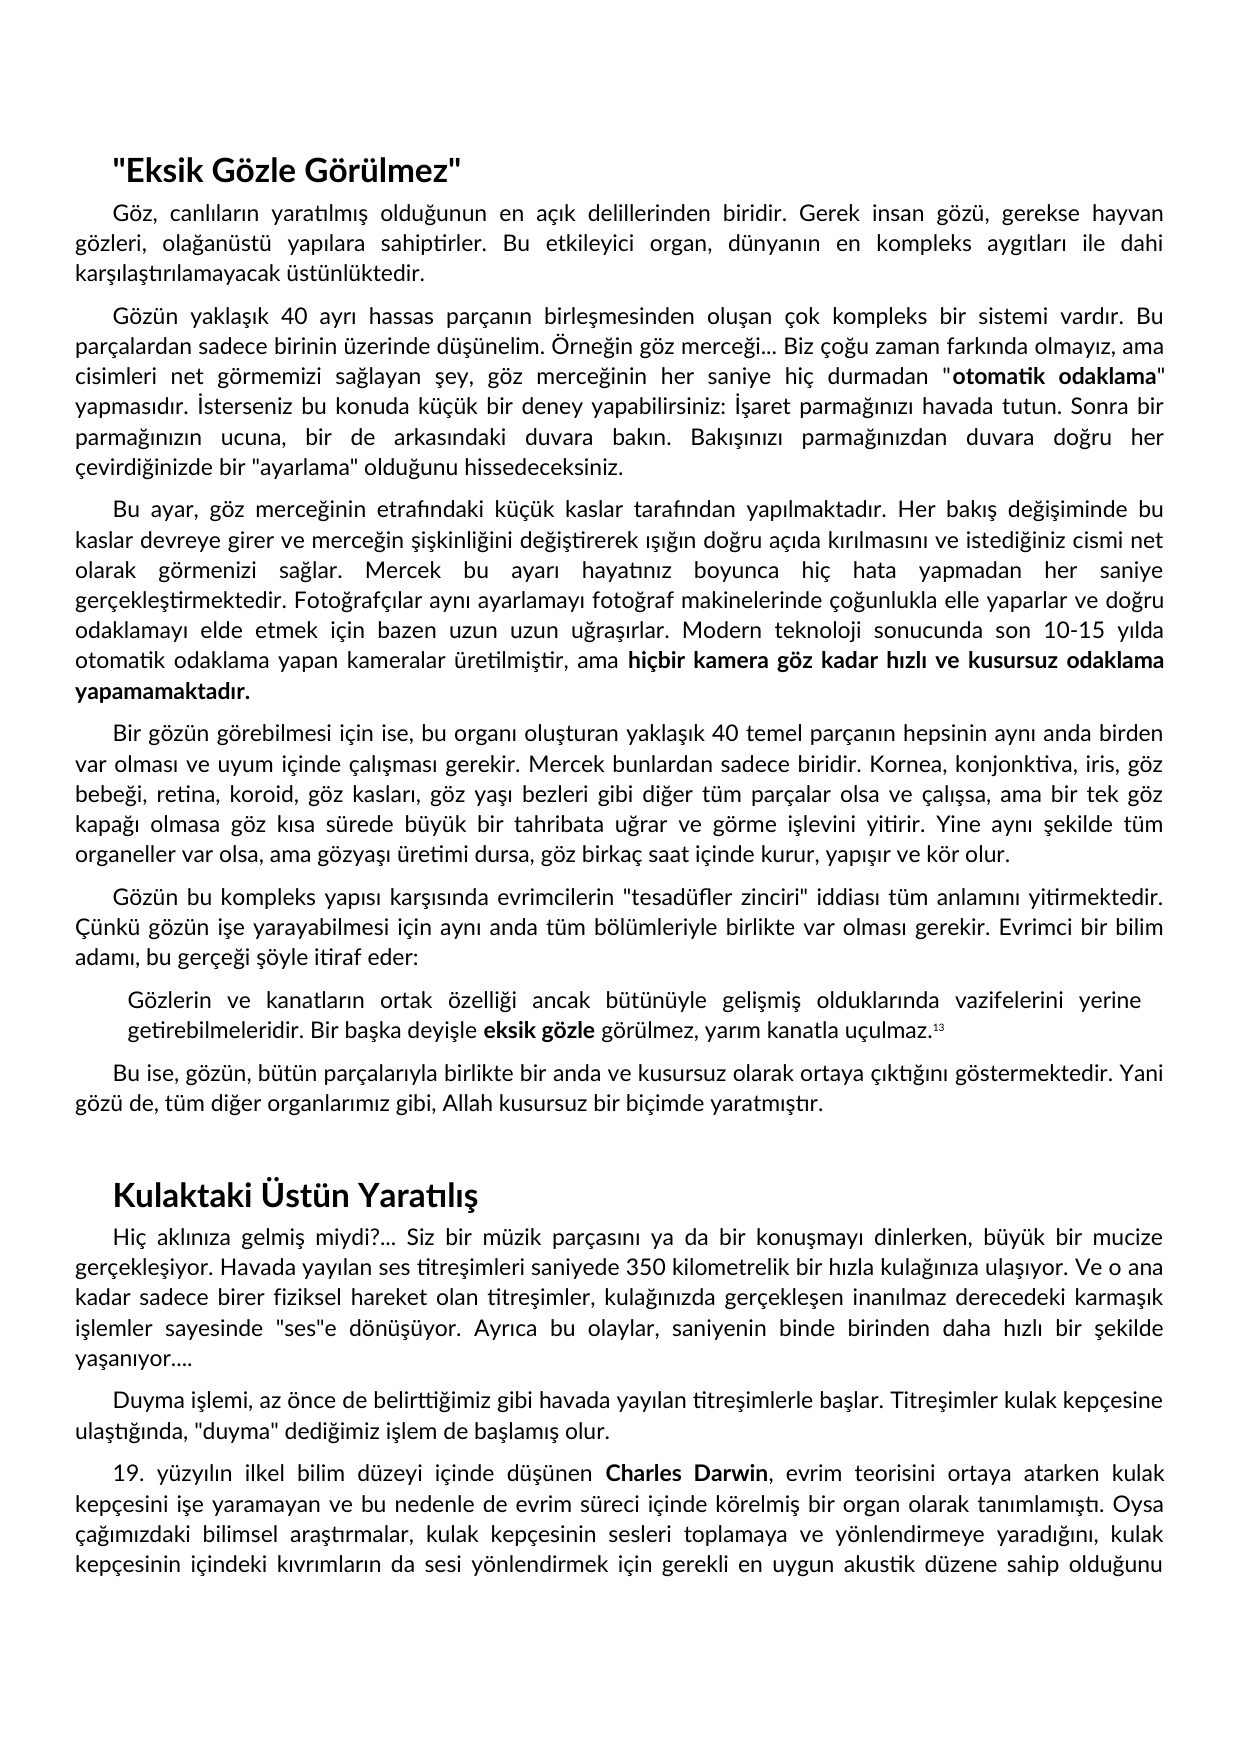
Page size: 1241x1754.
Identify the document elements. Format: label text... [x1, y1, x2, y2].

subtitle "Eksik Gözle Görülmez" [112, 150, 1165, 190]
text 19. yüzyılın ilkel bilim düzeyi içinde düşünen Charles Darwin, evrim teorisini ortaya atarken kulak kepçesini işe yaramayan ve bu nedenle de evrim süreci içinde körelmiş bir organ olarak tanımlamıştı. Oysa çağımızdaki bilimsel araştırmalar, kulak kepçesinin sesleri toplamaya ve yönlendirmeye yaradığını, kulak kepçesinin içindeki kıvrımların da sesi yönlendirmek için gerekli en uygun akustik düzene sahip olduğunu [75, 1459, 1165, 1577]
text Hiç aklınıza gelmiş miydi?... Siz bir müzik parçasını ya da bir konuşmayı dinlerken, büyük bir mucize gerçekleşiyor. Havada yayılan ses titreşimleri saniyede 350 kilometrelik bir hızla kulağınıza ulaşıyor. Ve o ana kadar sadece birer fiziksel hareket olan titreşimler, kulağınızda gerçekleşen inanılmaz derecedeki karmaşık işlemler sayesinde "ses"e dönüşüyor. Ayrıca bu olaylar, saniyenin binde birinden daha hızlı bir şekilde yaşanıyor.... [75, 1223, 1165, 1371]
text Bir gözün görebilmesi için ise, bu organı oluşturan yaklaşık 40 temel parçanın hepsinin aynı anda birden var olması ve uyum içinde çalışması gerekir. Mercek bunlardan sadece biridir. Kornea, konjonktiva, iris, göz bebeği, retina, koroid, göz kasları, göz yaşı bezleri gibi diğer tüm parçalar olsa ve çalışsa, ama bir tek göz kapağı olmasa göz kısa sürede büyük bir tahribata uğrar ve görme işlevini yitirir. Yine aynı şekilde tüm organeller var olsa, ama gözyaşı üretimi dursa, göz birkaç saat içinde kurur, yapışır ve kör olur. [75, 719, 1165, 867]
text Duyma işlemi, az önce de belirttiğimiz gibi havada yayılan titreşimlerle başlar. Titreşimler kulak kepçesine ulaştığında, "duyma" dediğimiz işlem de başlamış olur. [75, 1386, 1165, 1444]
text Bu ayar, göz merceğinin etrafındaki küçük kaslar tarafından yapılmaktadır. Her bakış değişiminde bu kaslar devreye girer ve merceğin şişkinliğini değiştirerek ışığın doğru açıda kırılmasını ve istediğiniz cismi net olarak görmenizi sağlar. Mercek bu ayarı hayatınız boyunca hiç hata yapmadan her saniye gerçekleştirmektedir. Fotoğrafçılar aynı ayarlamayı fotoğraf makinelerinde çoğunlukla elle yaparlar ve doğru odaklamayı elde etmek için bazen uzun uzun uğraşırlar. Modern teknoloji sonucunda son 10-15 yılda otomatik odaklama yapan kameralar üretilmiştir, ama hiçbir kamera göz kadar hızlı ve kusursuz odaklama yapamamaktadır. [75, 495, 1165, 704]
text Gözün yaklaşık 40 ayrı hassas parçanın birleşmesinden oluşan çok kompleks bir sistemi vardır. Bu parçalardan sadece birinin üzerinde düşünelim. Örneğin göz merceği... Biz çoğu zaman farkında olmayız, ama cisimleri net görmemizi sağlayan şey, göz merceğinin her saniye hiç durmadan "otomatik odaklama" yapmasıdır. İsterseniz bu konuda küçük bir deney yapabilirsiniz: İşaret parmağınızı havada tutun. Sonra bir parmağınızın ucuna, bir de arkasındaki duvara bakın. Bakışınızı parmağınızdan duvara doğru her çevirdiğinizde bir "ayarlama" olduğunu hissedeceksiniz. [75, 301, 1165, 480]
subtitle Kulaktaki Üstün Yaratılış [112, 1174, 1165, 1214]
text Gözün bu kompleks yapısı karşısında evrimcilerin "tesadüfler zinciri" iddiası tüm anlamını yitirmektedir. Çünkü gözün işe yarayabilmesi için aynı anda tüm bölümleriyle birlikte var olması gerekir. Evrimci bir bilim adamı, bu gerçeği şöyle itiraf eder: [75, 883, 1165, 971]
text Bu ise, gözün, bütün parçalarıyla birlikte bir anda ve kusursuz olarak ortaya çıktığını göstermektedir. Yani gözü de, tüm diğer organlarımız gibi, Allah kusursuz bir biçimde yaratmıştır. [75, 1059, 1165, 1116]
text Gözlerin ve kanatların ortak özelliği ancak bütünüyle gelişmiş olduklarında vazifelerini yerine getirebilmeleridir. Bir başka deyişle eksik gözle görülmez, yarım kanatla uçulmaz.13 [127, 986, 1143, 1043]
text Göz, canlıların yaratılmış olduğunun en açık delillerinden biridir. Gerek insan gözü, gerekse hayvan gözleri, olağanüstü yapılara sahiptirler. Bu etkileyici organ, dünyanın en kompleks aygıtları ile dahi karşılaştırılamayacak üstünlüktedir. [75, 198, 1165, 286]
